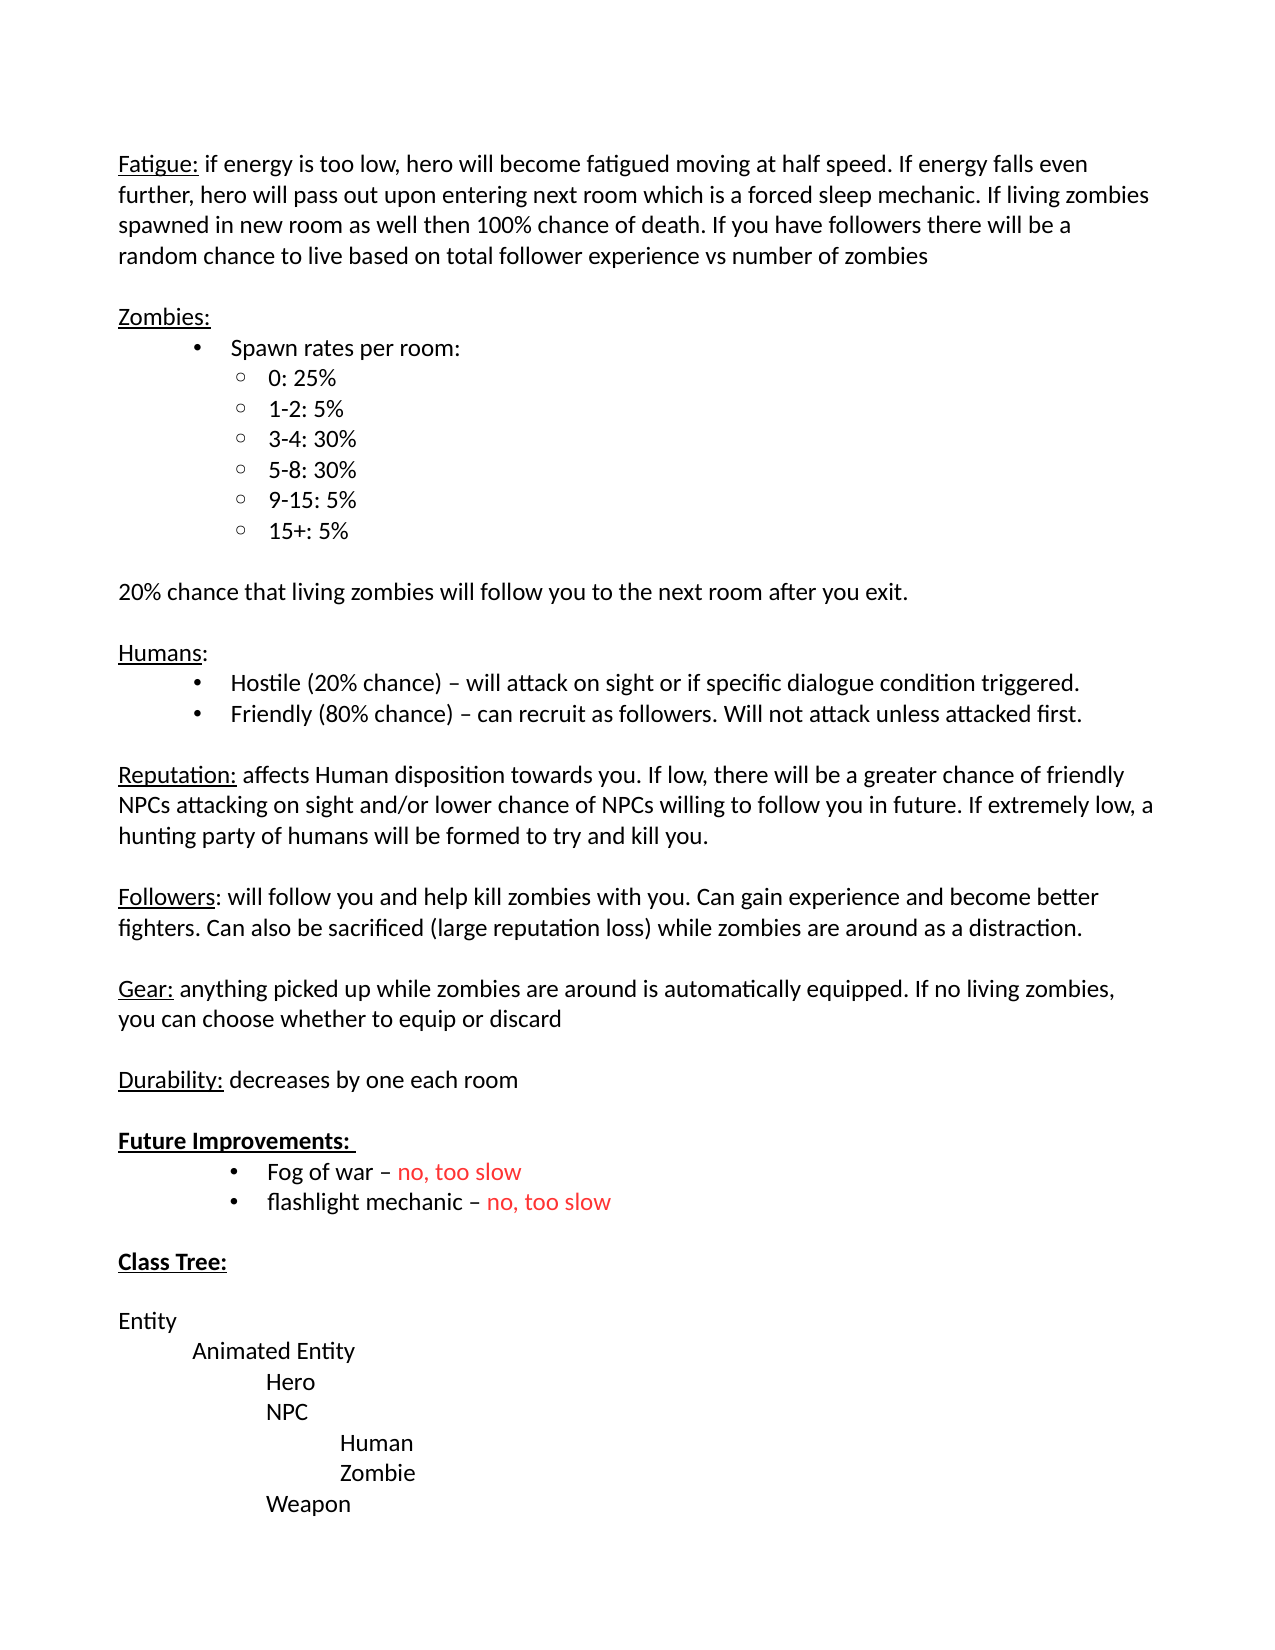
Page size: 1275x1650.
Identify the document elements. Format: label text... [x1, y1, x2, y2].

list 9-15: 5% [231, 484, 1157, 515]
list 1-2: 5% [231, 393, 1157, 423]
text NPC [118, 1396, 1157, 1427]
list Friendly (80% chance) – can recruit as followers. Will not attack unless attacked first. [193, 698, 1157, 728]
text Human [118, 1427, 1157, 1457]
list 5-8: 30% [231, 454, 1157, 484]
text Entity [118, 1305, 1157, 1335]
text 20% chance that living zombies will follow you to the next room after you exit. [118, 576, 1157, 606]
list 15+: 5% [231, 515, 1157, 545]
text Gear: anything picked up while zombies are around is automatically equipped. If no living zombies, you can choose whether to equip or discard [118, 973, 1157, 1034]
list Fog of war – no, too slow [229, 1156, 1157, 1186]
list Hostile (20% chance) – will attack on sight or if specific dialogue condition triggered. [193, 667, 1157, 698]
text Zombie [118, 1457, 1157, 1488]
text Hero [118, 1366, 1157, 1396]
text Future Improvements: [118, 1125, 1157, 1156]
text Class Tree: [118, 1246, 1157, 1276]
list Spawn rates per room: [193, 332, 1157, 362]
text Reputation: affects Human disposition towards you. If low, there will be a greater chance of friendly NPCs attacking on sight and/or lower chance of NPCs willing to follow you in future. If extremely low, a hunting party of humans will be formed to try and kill you. [118, 759, 1157, 851]
text Humans: [118, 637, 1157, 667]
text Animated Entity [118, 1335, 1157, 1366]
list flashlight mechanic – no, too slow [229, 1186, 1157, 1217]
list 0: 25% [231, 362, 1157, 393]
list 3-4: 30% [231, 423, 1157, 454]
text Weapon [118, 1488, 1157, 1518]
text Followers: will follow you and help kill zombies with you. Can gain experience and become better fighters. Can also be sacrificed (large reputation loss) while zombies are around as a distraction. [118, 881, 1157, 942]
text Zombies: [118, 301, 1157, 332]
text Fatigue: if energy is too low, hero will become fatigued moving at half speed. If energy falls even further, hero will pass out upon entering next room which is a forced sleep mechanic. If living zombies spawned in new room as well then 100% chance of death. If you have followers there will be a random chance to live based on total follower experience vs number of zombies [118, 149, 1157, 271]
text Durability: decreases by one each room [118, 1064, 1157, 1095]
